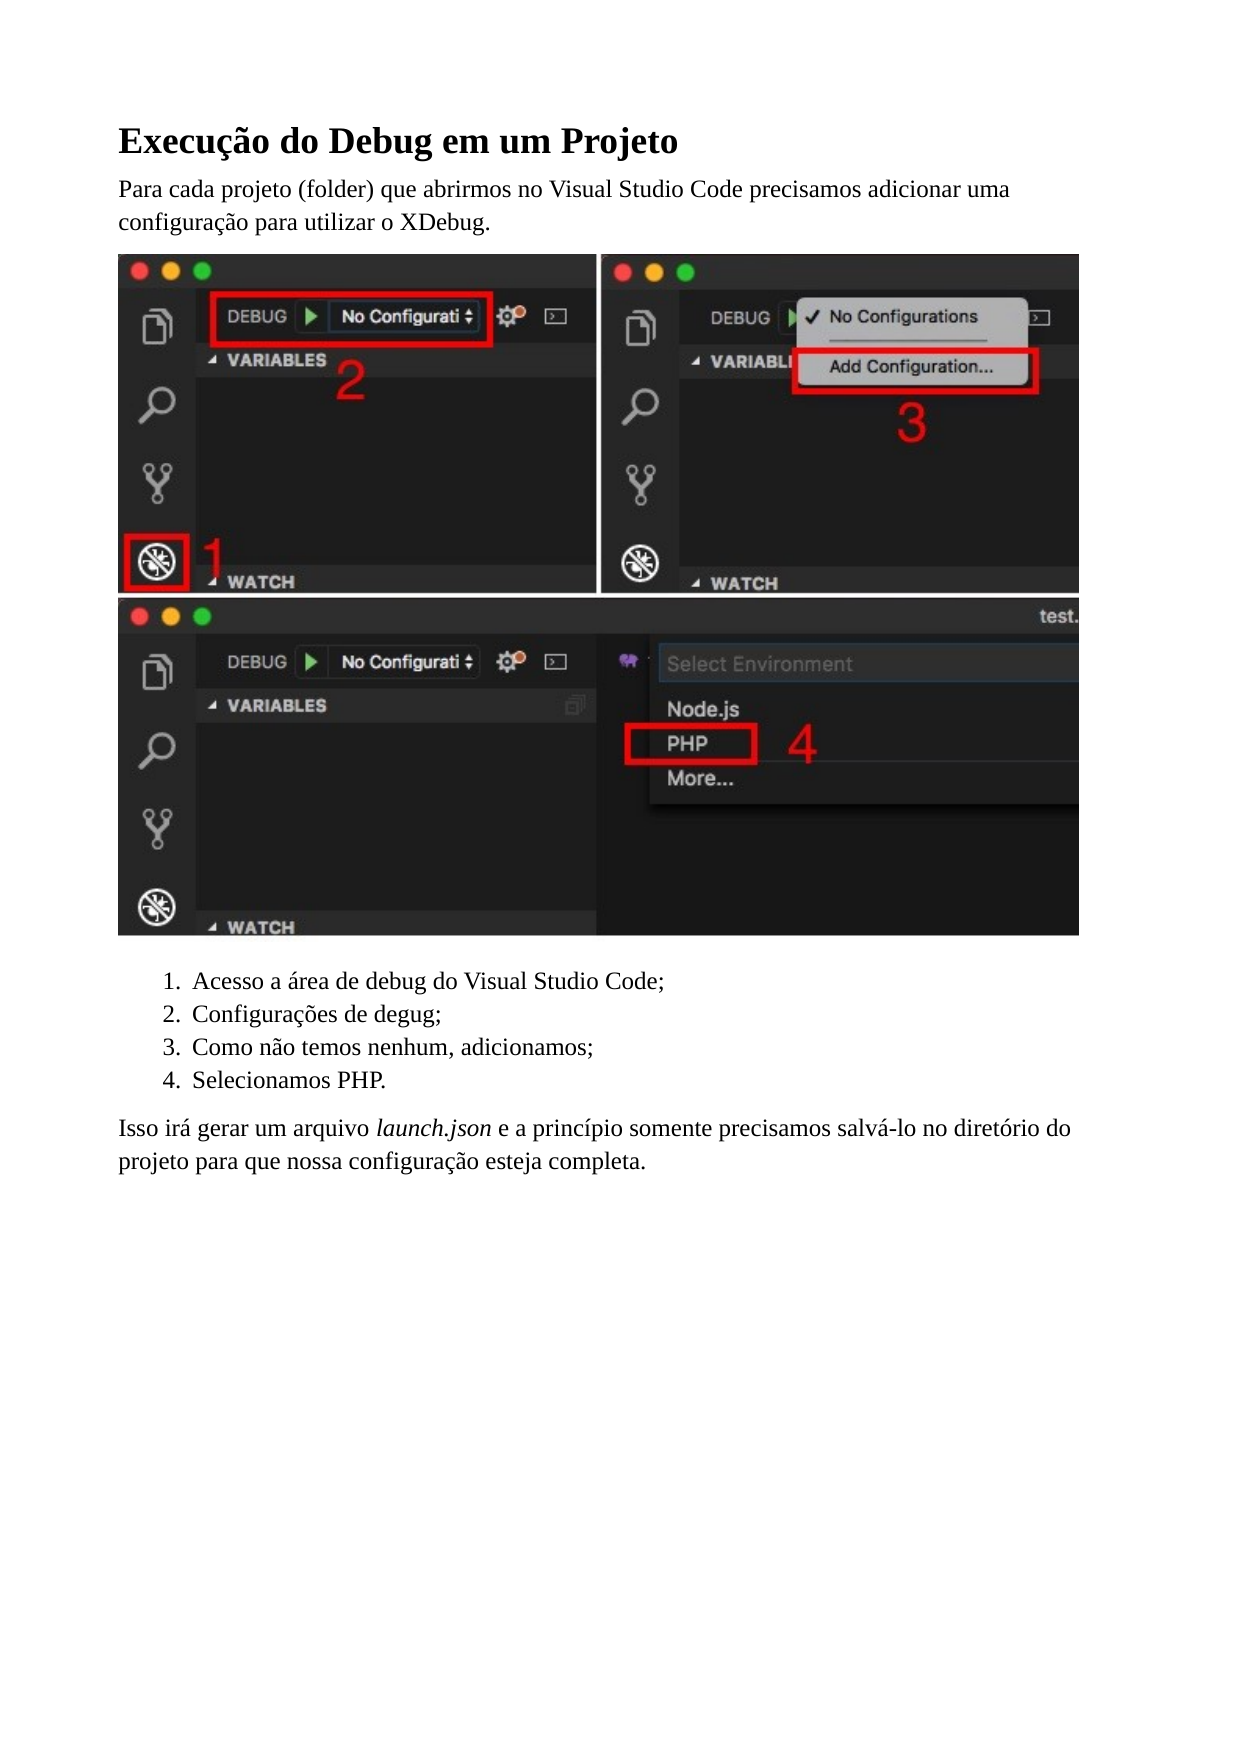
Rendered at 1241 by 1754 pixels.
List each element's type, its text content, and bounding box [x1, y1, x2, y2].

text Isso irá gerar um arquivo launch.json e a princípio somente precisamos salvá-lo no diretório do projeto para que nossa configuração esteja completa. [118, 1113, 1122, 1174]
text Para cada projeto (folder) que abrirmos no Visual Studio Code precisamos adicionar uma configuração para utilizar o XDebug. [118, 174, 1122, 236]
list Como não temos nenhum, adicionamos; [162, 1032, 1122, 1061]
list Configurações de degug; [162, 999, 1122, 1028]
picture [118, 254, 1079, 942]
subtitle Execução do Debug em um Projeto [118, 118, 1122, 161]
list Selecionamos PHP. [162, 1065, 1122, 1094]
list Acesso a área de debug do Visual Studio Code; [162, 966, 1122, 995]
